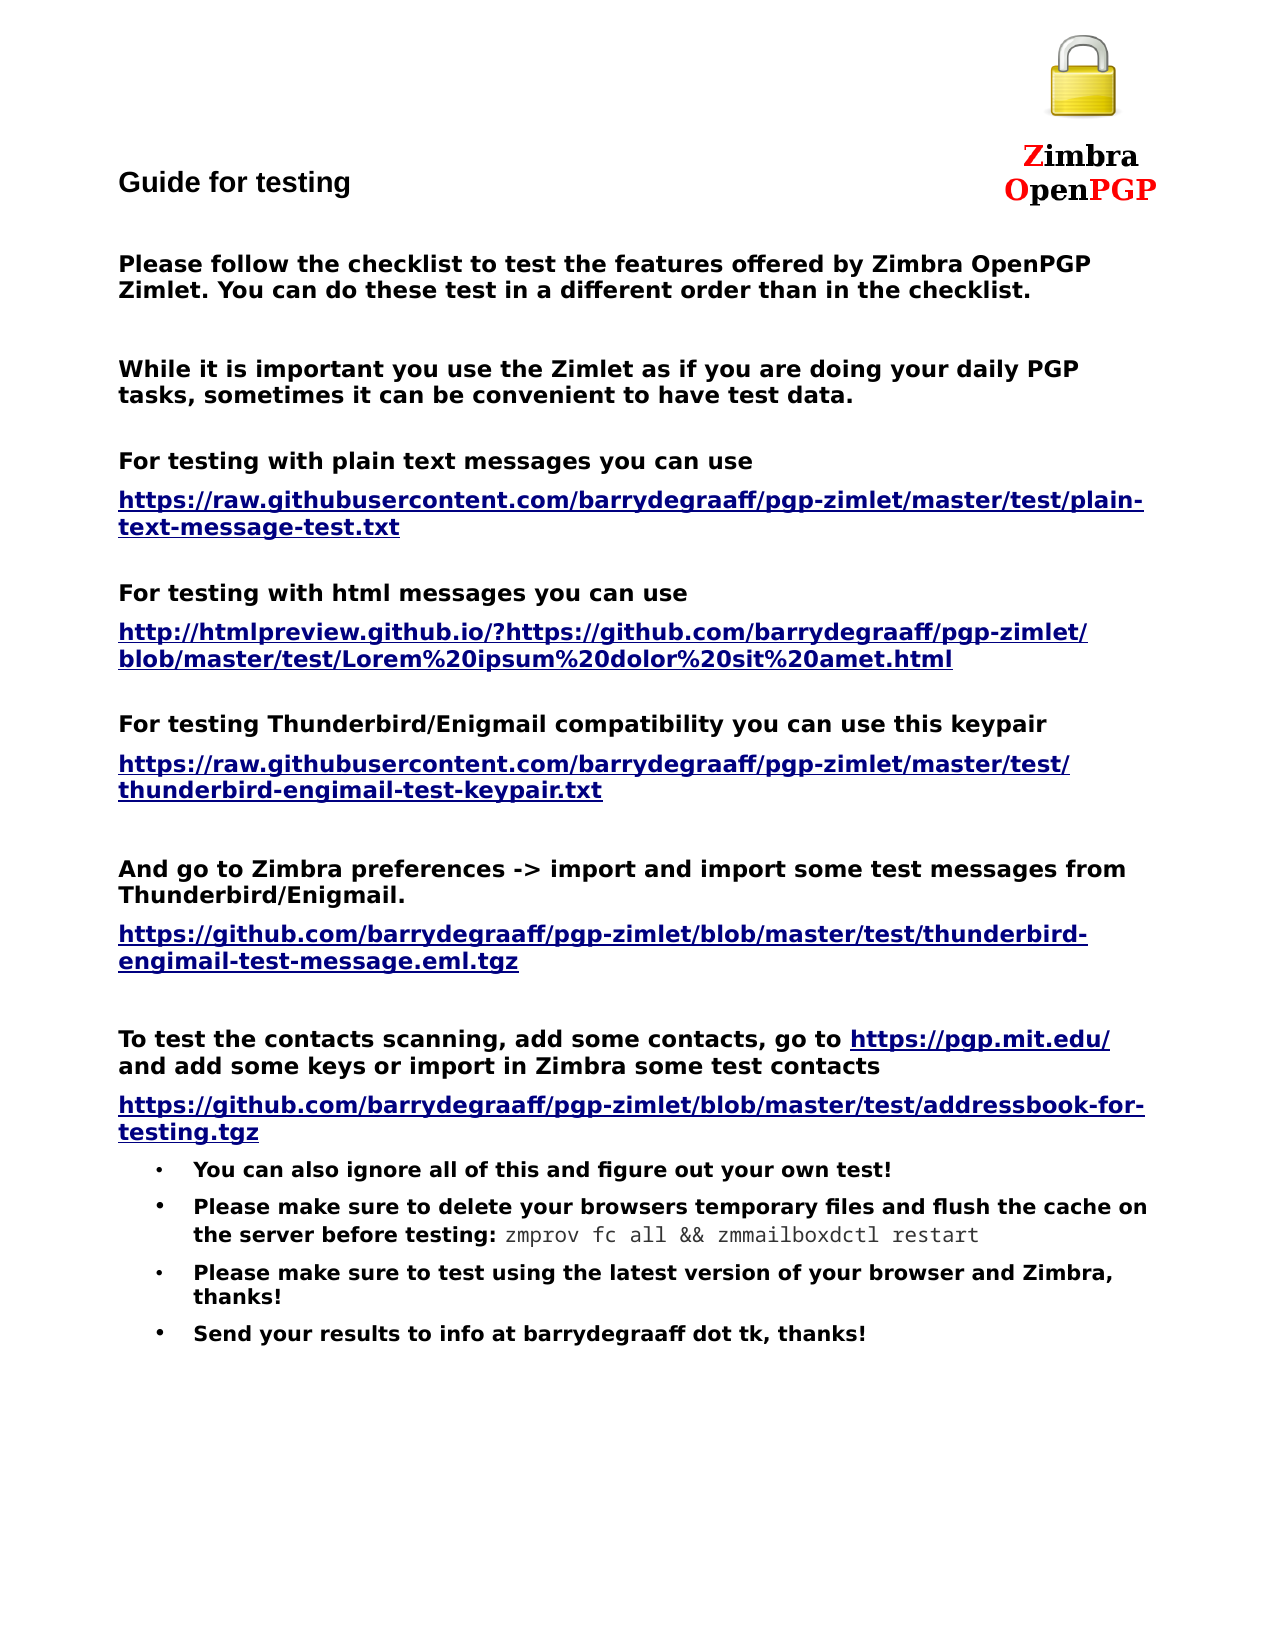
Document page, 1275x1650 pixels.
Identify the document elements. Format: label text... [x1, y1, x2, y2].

text https://raw.githubusercontent.com/barrydegraaff/pgp-zimlet/master/test/plain-text-message-test.txt [118, 487, 1157, 541]
list Send your results to info at barrydegraaff dot tk, thanks! [156, 1322, 1157, 1347]
text https://github.com/barrydegraaff/pgp-zimlet/blob/master/test/thunderbird-engimail-test-message.eml.tgz [118, 922, 1157, 975]
text https://github.com/barrydegraaff/pgp-zimlet/blob/master/test/addressbook-for-testing.tgz [118, 1092, 1157, 1146]
text http://htmlpreview.github.io/?https://github.com/barrydegraaff/pgp-zimlet/blob/master/test/Lorem%20ipsum%20dolor%20sit%20amet.html [118, 619, 1157, 672]
text While it is important you use the Zimlet as if you are doing your daily PGP tasks, sometimes it can be convenient to have test data. [118, 356, 1157, 409]
text For testing Thunderbird/Enigmail compatibility you can use this keypair [118, 685, 1157, 738]
list You can also ignore all of this and figure out your own test! [156, 1158, 1157, 1182]
text Please follow the checklist to test the features offered by Zimbra OpenPGP Zimlet. You can do these test in a different order than in the checklist. [118, 251, 1157, 304]
list Please make sure to test using the latest version of your browser and Zimbra, thanks! [156, 1261, 1157, 1309]
text For testing with plain text messages you can use [118, 422, 1157, 475]
text And go to Zimbra preferences -> import and import some test messages from Thunderbird/Enigmail. [118, 856, 1157, 909]
text To test the contacts scanning, add some contacts, go to https://pgp.mit.edu/ and add some keys or import in Zimbra some test contacts [118, 1027, 1157, 1080]
text For testing with html messages you can use [118, 553, 1157, 607]
list Please make sure to delete your browsers temporary files and flush the cache on the server before testing: zmprov fc all && zmmailboxdctl restart [156, 1195, 1157, 1248]
subtitle Guide for testing [118, 166, 1004, 199]
text https://raw.githubusercontent.com/barrydegraaff/pgp-zimlet/master/test/thunderbird-engimail-test-keypair.txt [118, 751, 1157, 804]
